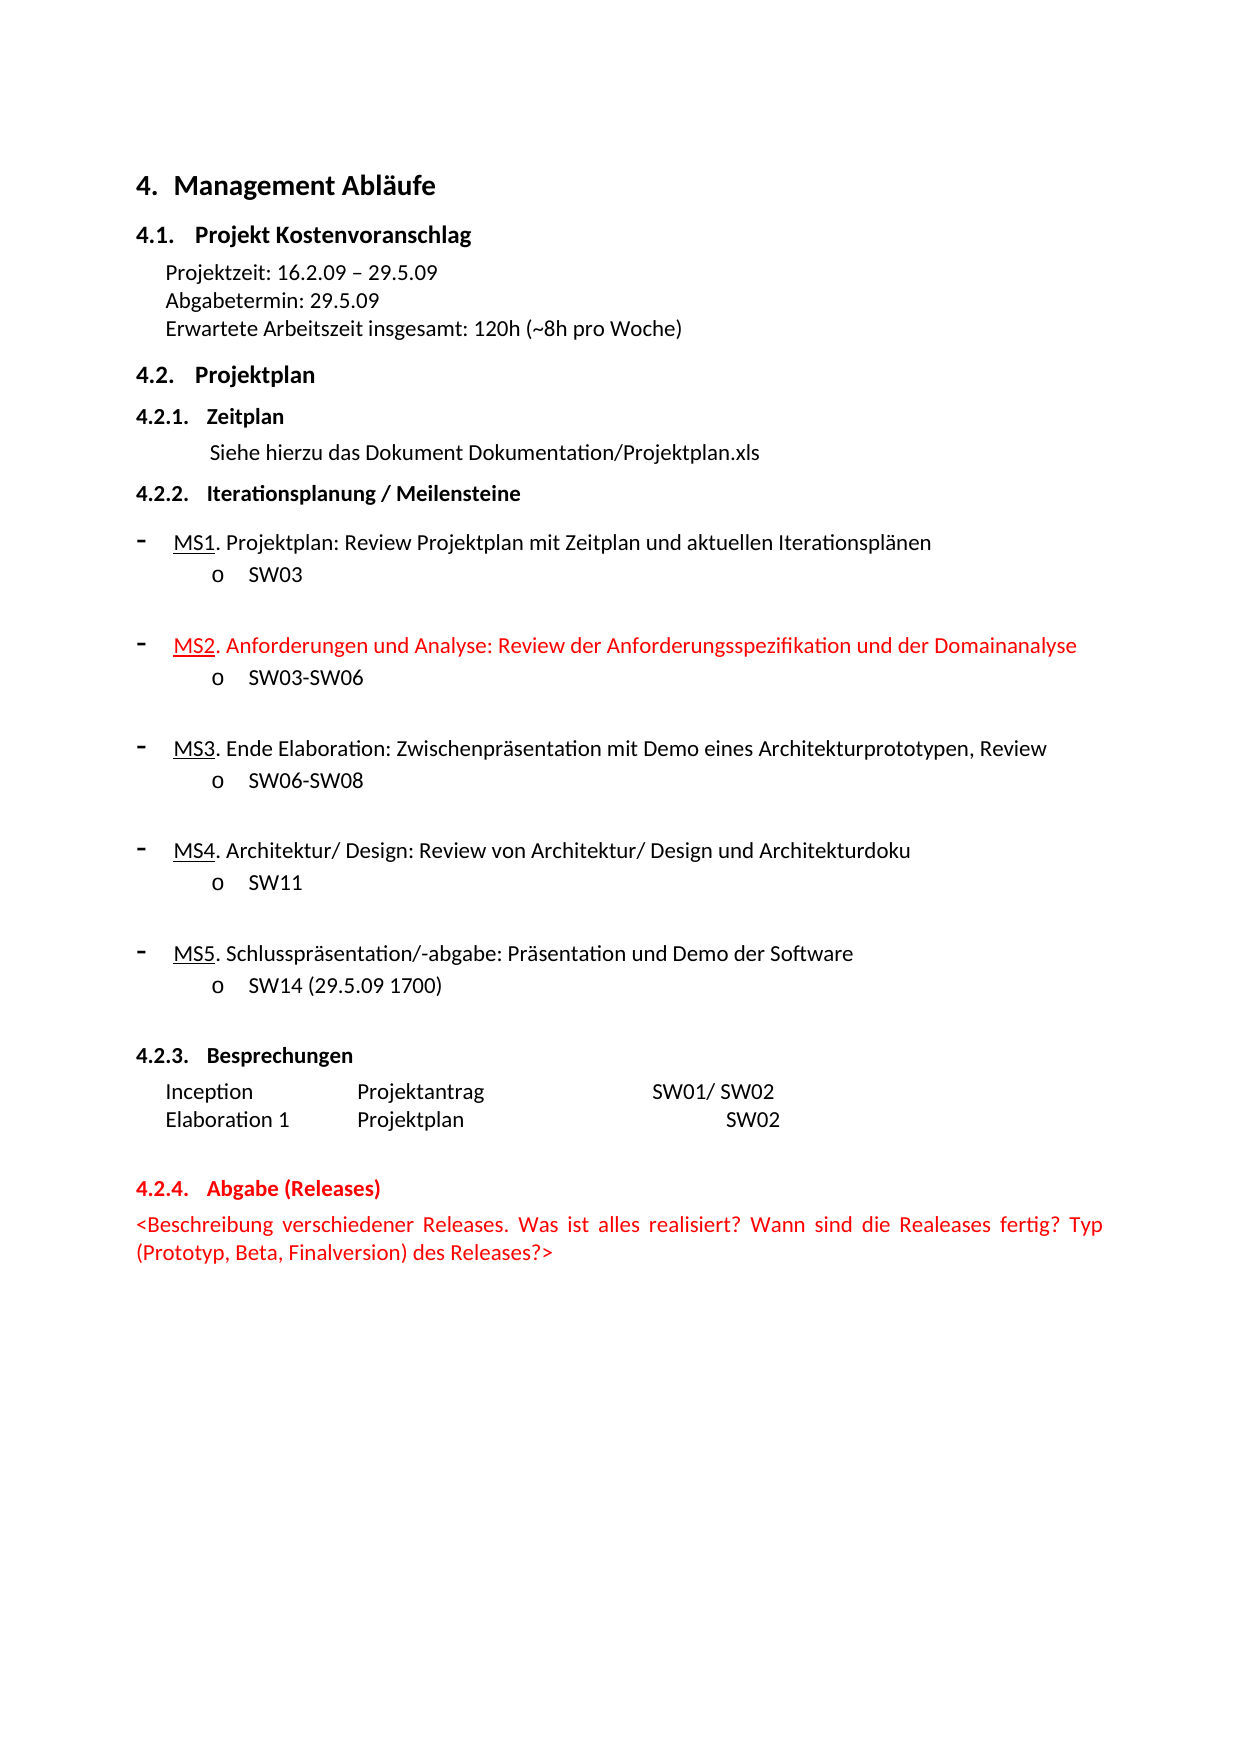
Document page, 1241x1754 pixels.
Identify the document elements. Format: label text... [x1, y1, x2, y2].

subtitle Iterationsplanung / Meilensteine [136, 479, 1104, 507]
subtitle Abgabe (Releases) [136, 1174, 1104, 1202]
subtitle Management Abläufe [136, 167, 1104, 203]
text Erwartete Arbeitszeit insgesamt: 120h (~8h pro Woche) [165, 314, 1104, 342]
list SW03 [211, 561, 1104, 590]
list SW11 [211, 868, 1104, 898]
subtitle Besprechungen [136, 1041, 1104, 1069]
list MS2. Anforderungen und Analyse: Review der Anforderungsspezifikation und der Domainanalyse [136, 618, 1104, 663]
list MS4. Architektur/ Design: Review von Architektur/ Design und Architekturdoku [136, 823, 1104, 868]
list MS5. Schlusspräsentation/-abgabe: Präsentation und Demo der Software [136, 926, 1104, 971]
text Abgabetermin: 29.5.09 [165, 286, 1104, 314]
list MS3. Ende Elaboration: Zwischenpräsentation mit Demo eines Architekturprototypen, Review [136, 720, 1104, 766]
text Inception Projektantrag SW01/ SW02 [165, 1077, 1104, 1105]
subtitle Zeitplan [136, 402, 1104, 430]
list MS1. Projektplan: Review Projektplan mit Zeitplan und aktuellen Iterationsplänen [136, 515, 1104, 561]
text Projektzeit: 16.2.09 – 29.5.09 [165, 258, 1104, 286]
text Siehe hierzu das Dokument Dokumentation/Projektplan.xls [136, 438, 1104, 466]
text Elaboration 1 Projektplan SW02 [165, 1105, 1104, 1133]
list SW06-SW08 [211, 766, 1104, 795]
subtitle Projektplan [136, 359, 1104, 389]
list SW14 (29.5.09 1700) [211, 971, 1104, 1000]
text <Beschreibung verschiedener Releases. Was ist alles realisiert? Wann sind die Realeases fertig? Typ (Prototyp, Beta, Finalversion) des Releases?> [136, 1210, 1104, 1266]
subtitle Projekt Kostenvoranschlag [136, 219, 1104, 250]
list SW03-SW06 [211, 663, 1104, 692]
